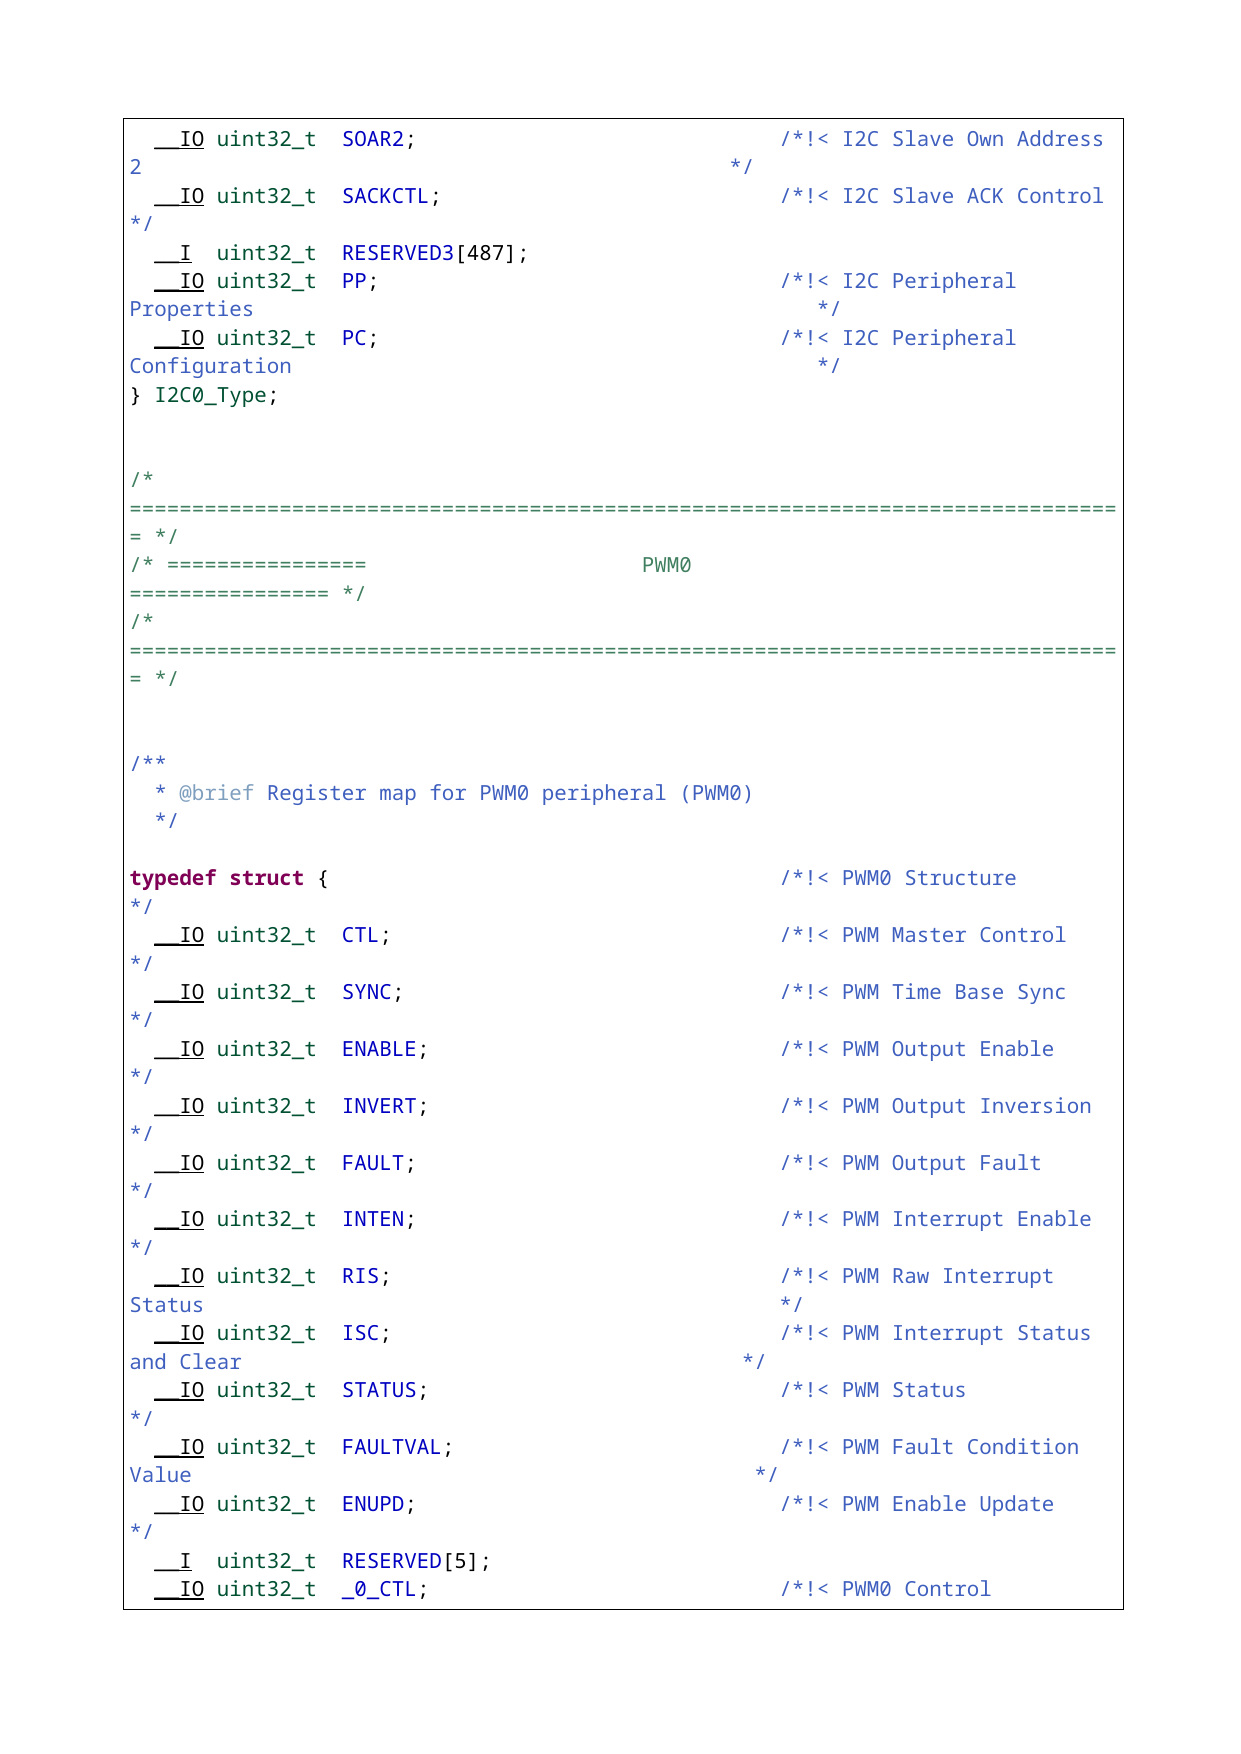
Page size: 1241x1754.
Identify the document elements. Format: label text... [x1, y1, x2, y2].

table_cell __IO uint32_t SOAR2; /*!< I2C Slave Own Address 2 */ __IO uint32_t SACKCTL; /*!< I2C Slave ACK Control */ __I uint32_t RESERVED3[487]; __IO uint32_t PP; /*!< I2C Peripheral Properties */ __IO uint32_t PC; /*!< I2C Peripheral Configuration */ } I2C0_Type; /* ================================================================================ */ /* ================ PWM0 ================ */ /* ================================================================================ */ /** * @brief Register map for PWM0 peripheral (PWM0) */ typedef struct { /*!< PWM0 Structure */ __IO uint32_t CTL; /*!< PWM Master Control */ __IO uint32_t SYNC; /*!< PWM Time Base Sync */ __IO uint32_t ENABLE; /*!< PWM Output Enable */ __IO uint32_t INVERT; /*!< PWM Output Inversion */ __IO uint32_t FAULT; /*!< PWM Output Fault */ __IO uint32_t INTEN; /*!< PWM Interrupt Enable */ __IO uint32_t RIS; /*!< PWM Raw Interrupt Status */ __IO uint32_t ISC; /*!< PWM Interrupt Status and Clear */ __IO uint32_t STATUS; /*!< PWM Status */ __IO uint32_t FAULTVAL; /*!< PWM Fault Condition Value */ __IO uint32_t ENUPD; /*!< PWM Enable Update */ __I uint32_t RESERVED[5]; __IO uint32_t _0_CTL; /*!< PWM0 Control [124, 119, 1123, 1608]
